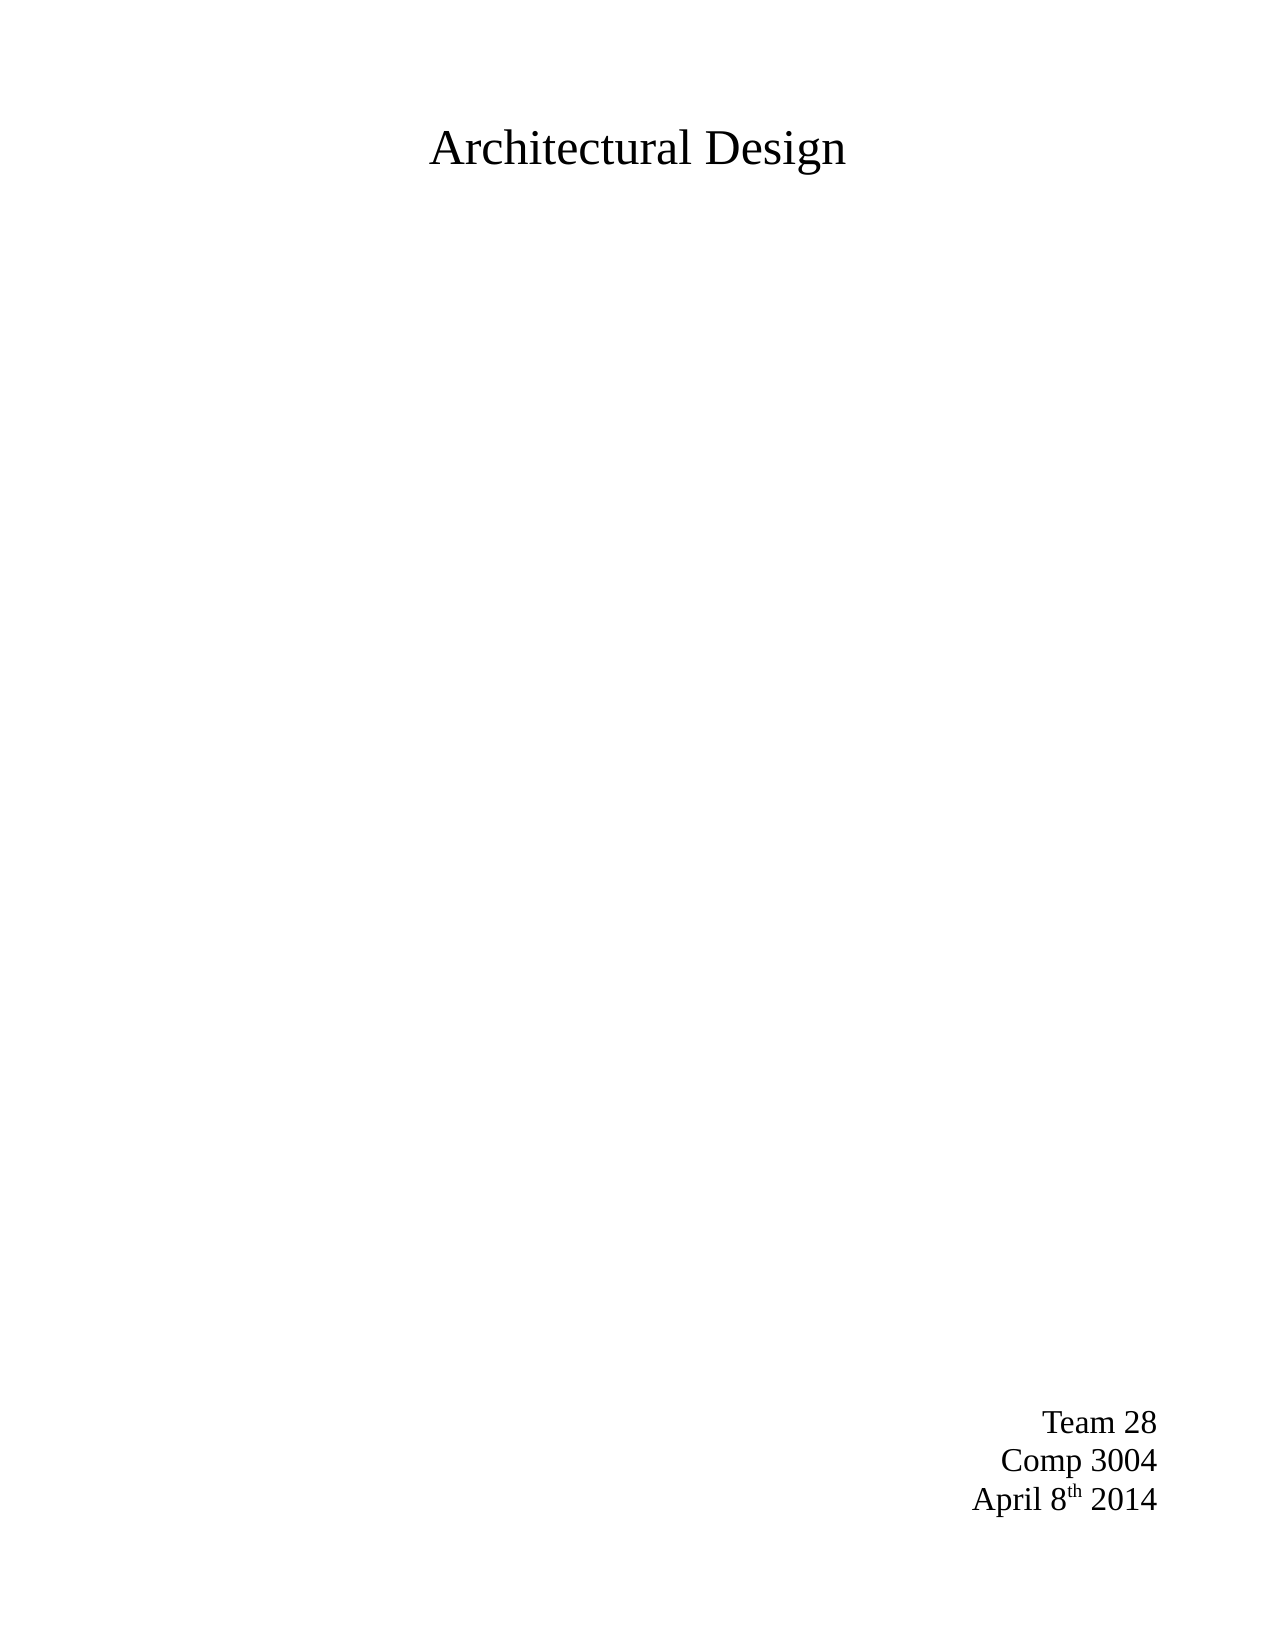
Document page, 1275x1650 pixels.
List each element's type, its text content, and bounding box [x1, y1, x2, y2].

text Team 28 [118, 1402, 1157, 1441]
text April 8th 2014 [118, 1479, 1157, 1517]
text Comp 3004 [118, 1441, 1157, 1479]
text Architectural Design [118, 118, 1157, 176]
